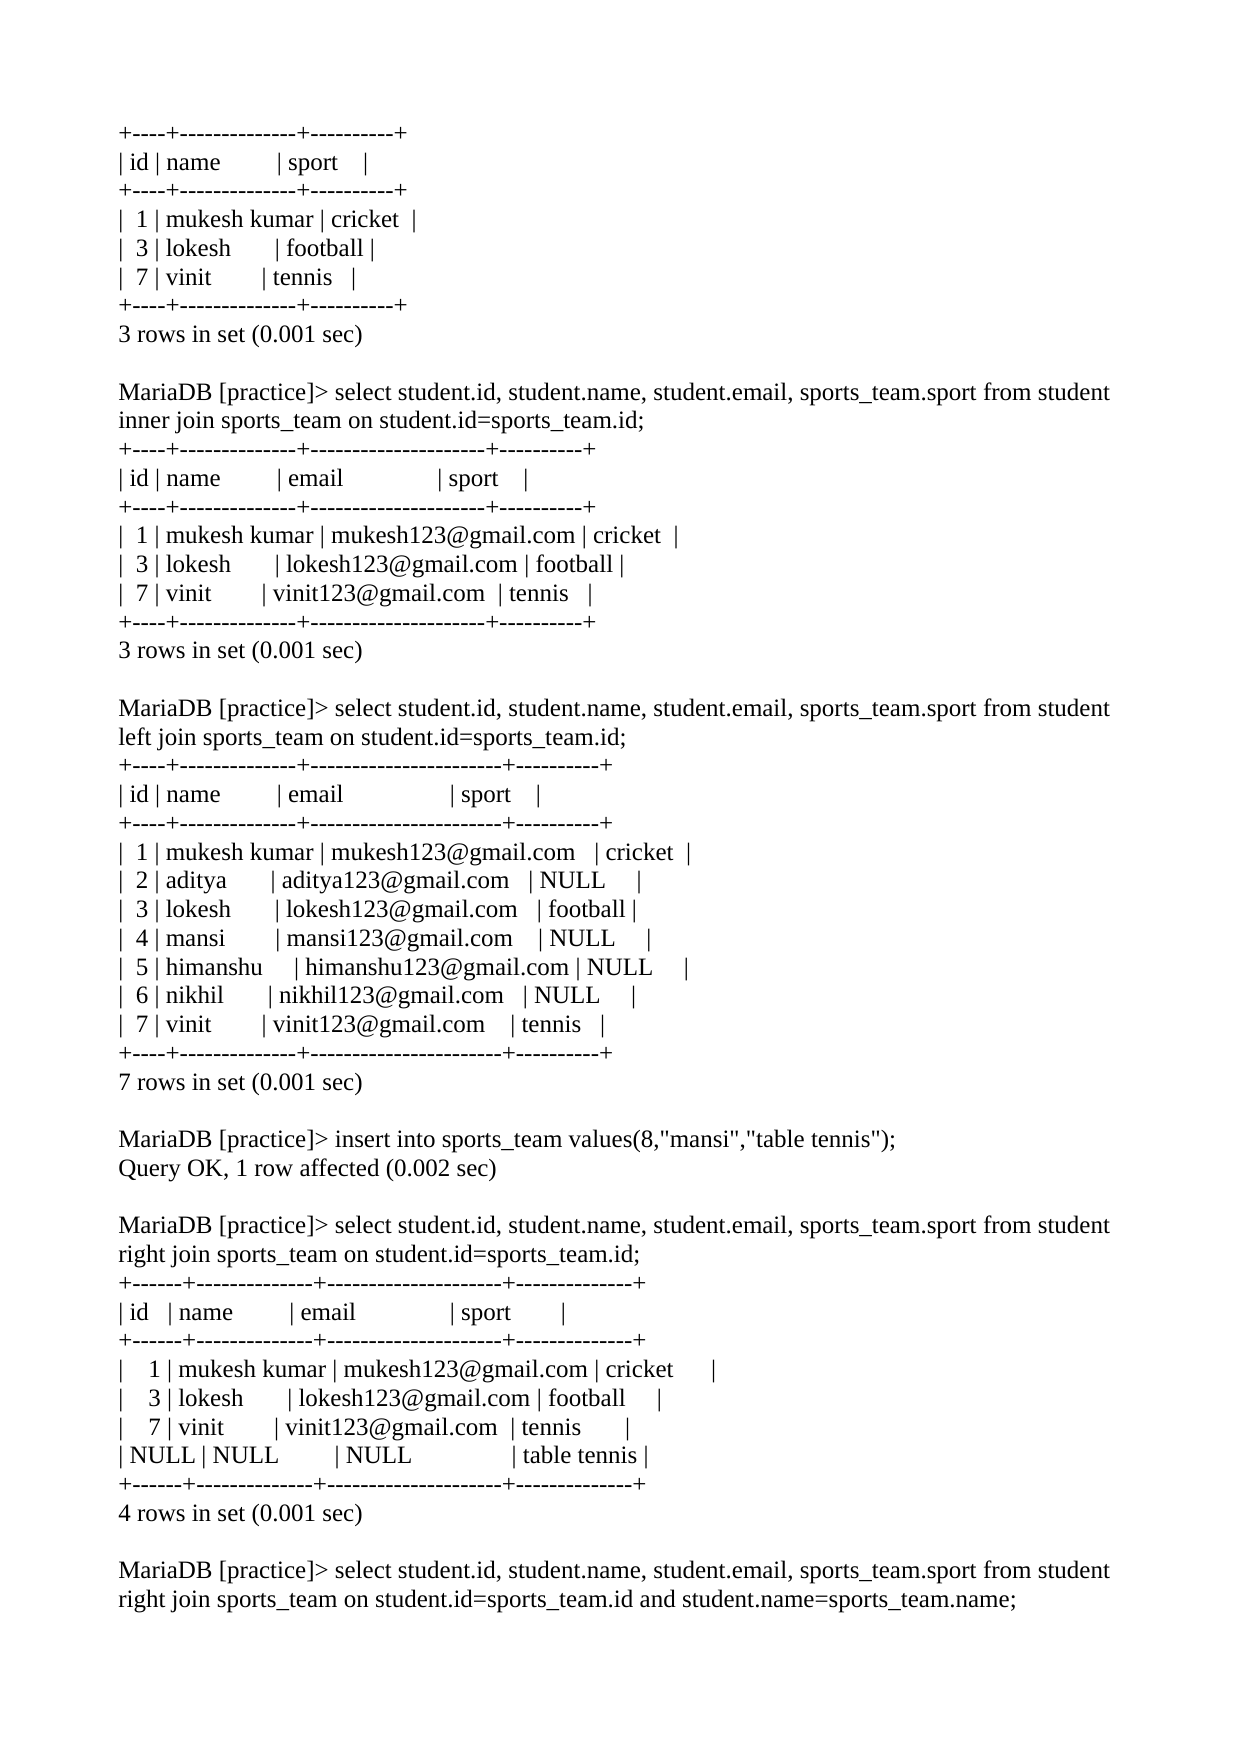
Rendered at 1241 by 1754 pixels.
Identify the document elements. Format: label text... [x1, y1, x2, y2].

text 7 rows in set (0.001 sec) [118, 1067, 1122, 1096]
text | 3 | lokesh | lokesh123@gmail.com | football | [118, 549, 1122, 578]
text 3 rows in set (0.001 sec) [118, 636, 1122, 664]
text 3 rows in set (0.001 sec) [118, 319, 1122, 348]
text | 7 | vinit | vinit123@gmail.com | tennis | [118, 578, 1122, 607]
text | 7 | vinit | vinit123@gmail.com | tennis | [118, 1009, 1122, 1038]
text | 1 | mukesh kumar | mukesh123@gmail.com | cricket | [118, 1354, 1122, 1383]
text | 2 | aditya | aditya123@gmail.com | NULL | [118, 866, 1122, 894]
text | 1 | mukesh kumar | mukesh123@gmail.com | cricket | [118, 837, 1122, 866]
text | 3 | lokesh | football | [118, 233, 1122, 262]
text | id | name | email | sport | [118, 1297, 1122, 1326]
text 4 rows in set (0.001 sec) [118, 1498, 1122, 1527]
text | id | name | email | sport | [118, 779, 1122, 808]
text +----+--------------+-----------------------+----------+ [118, 808, 1122, 837]
text +----+--------------+-----------------------+----------+ [118, 1038, 1122, 1067]
text | id | name | sport | [118, 147, 1122, 176]
text +----+--------------+----------+ [118, 118, 1122, 147]
text +----+--------------+---------------------+----------+ [118, 492, 1122, 521]
text +------+--------------+---------------------+--------------+ [118, 1326, 1122, 1354]
text | 7 | vinit | vinit123@gmail.com | tennis | [118, 1412, 1122, 1441]
text | id | name | email | sport | [118, 463, 1122, 492]
text +----+--------------+----------+ [118, 291, 1122, 319]
text | NULL | NULL | NULL | table tennis | [118, 1441, 1122, 1469]
text | 4 | mansi | mansi123@gmail.com | NULL | [118, 923, 1122, 952]
text MariaDB [practice]> select student.id, student.name, student.email, sports_team.sport from student inner join sports_team on student.id=sports_team.id; [118, 377, 1122, 434]
text | 1 | mukesh kumar | cricket | [118, 204, 1122, 233]
text +------+--------------+---------------------+--------------+ [118, 1268, 1122, 1297]
text +----+--------------+-----------------------+----------+ [118, 751, 1122, 779]
text | 1 | mukesh kumar | mukesh123@gmail.com | cricket | [118, 521, 1122, 549]
text MariaDB [practice]> select student.id, student.name, student.email, sports_team.sport from student right join sports_team on student.id=sports_team.id; [118, 1211, 1122, 1268]
text Query OK, 1 row affected (0.002 sec) [118, 1153, 1122, 1182]
text | 3 | lokesh | lokesh123@gmail.com | football | [118, 894, 1122, 923]
text +----+--------------+---------------------+----------+ [118, 434, 1122, 463]
text | 6 | nikhil | nikhil123@gmail.com | NULL | [118, 981, 1122, 1009]
text | 7 | vinit | tennis | [118, 262, 1122, 291]
text +----+--------------+---------------------+----------+ [118, 607, 1122, 636]
text +------+--------------+---------------------+--------------+ [118, 1469, 1122, 1498]
text MariaDB [practice]> select student.id, student.name, student.email, sports_team.sport from student left join sports_team on student.id=sports_team.id; [118, 693, 1122, 751]
text | 3 | lokesh | lokesh123@gmail.com | football | [118, 1383, 1122, 1412]
text MariaDB [practice]> select student.id, student.name, student.email, sports_team.sport from student right join sports_team on student.id=sports_team.id and student.name=sports_team.name; [118, 1556, 1122, 1613]
text | 5 | himanshu | himanshu123@gmail.com | NULL | [118, 952, 1122, 981]
text MariaDB [practice]> insert into sports_team values(8,"mansi","table tennis"); [118, 1124, 1122, 1153]
text +----+--------------+----------+ [118, 176, 1122, 204]
